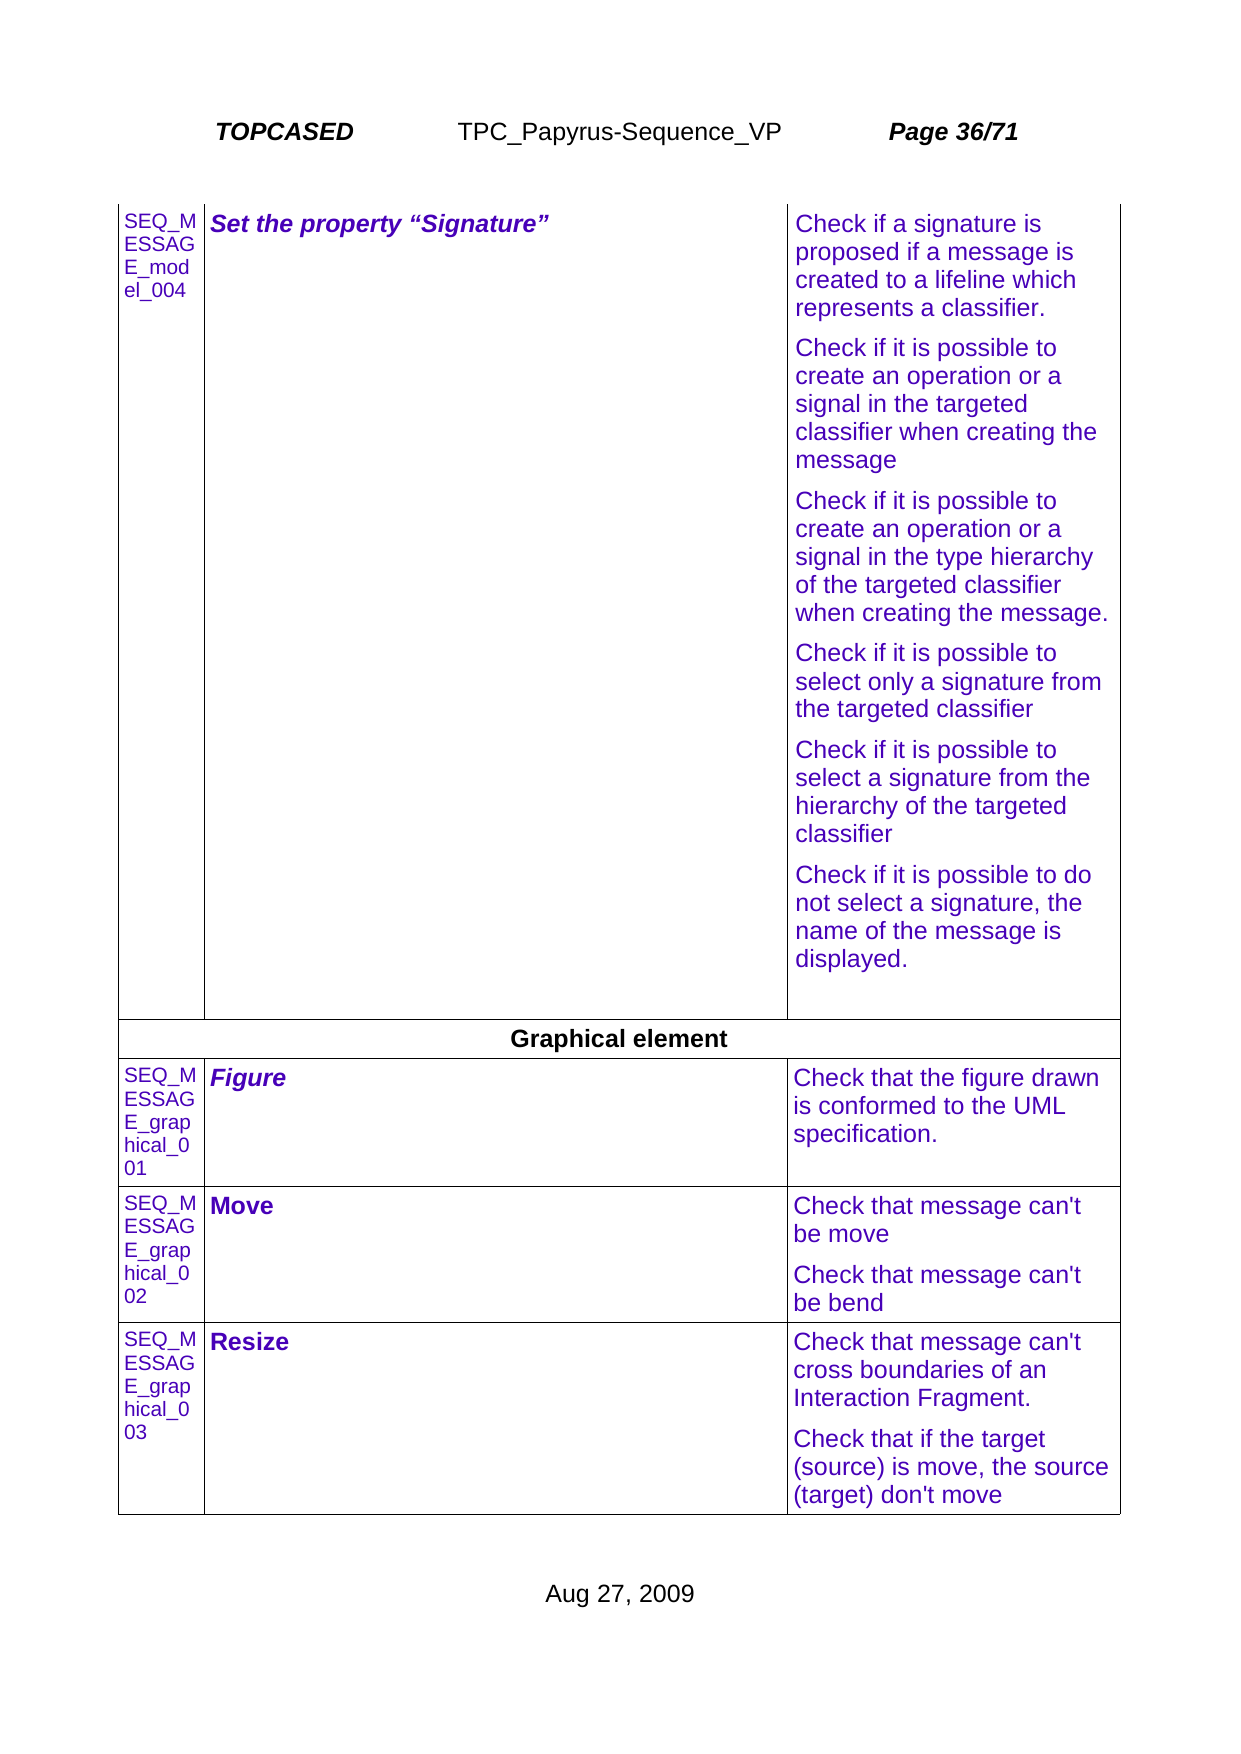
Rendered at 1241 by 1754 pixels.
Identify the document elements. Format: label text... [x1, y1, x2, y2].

table_cell Set the property “Signature” [205, 204, 787, 1019]
table_cell Resize [205, 1323, 787, 1514]
table_cell SEQ_MESSAGE_graphical_001 [119, 1059, 204, 1186]
table_cell Move [205, 1187, 787, 1322]
table_cell SEQ_MESSAGE_model_004 [119, 204, 204, 1019]
table_cell Check if a signature is proposed if a message is created to a lifeline which represents a classifier. Check if it is possible to create an operation or a signal in the targeted classifier when creating the message Check if it is possible to create an operation or a signal in the type hierarchy of the targeted classifier when creating the message. Check if it is possible to select only a signature from the targeted classifier Check if it is possible to select a signature from the hierarchy of the targeted classifier Check if it is possible to do not select a signature, the name of the message is displayed. [788, 204, 1120, 1019]
table_cell Check that message can't cross boundaries of an Interaction Fragment. Check that if the target (source) is move, the source (target) don't move [788, 1323, 1120, 1514]
table_cell SEQ_MESSAGE_graphical_003 [119, 1323, 204, 1514]
table_cell Check that message can't be move Check that message can't be bend [788, 1187, 1120, 1322]
table_cell Figure [205, 1059, 787, 1186]
table_cell Check that the figure drawn is conformed to the UML specification. [788, 1059, 1120, 1186]
table_cell SEQ_MESSAGE_graphical_002 [119, 1187, 204, 1322]
table_cell Graphical element [119, 1020, 1120, 1058]
